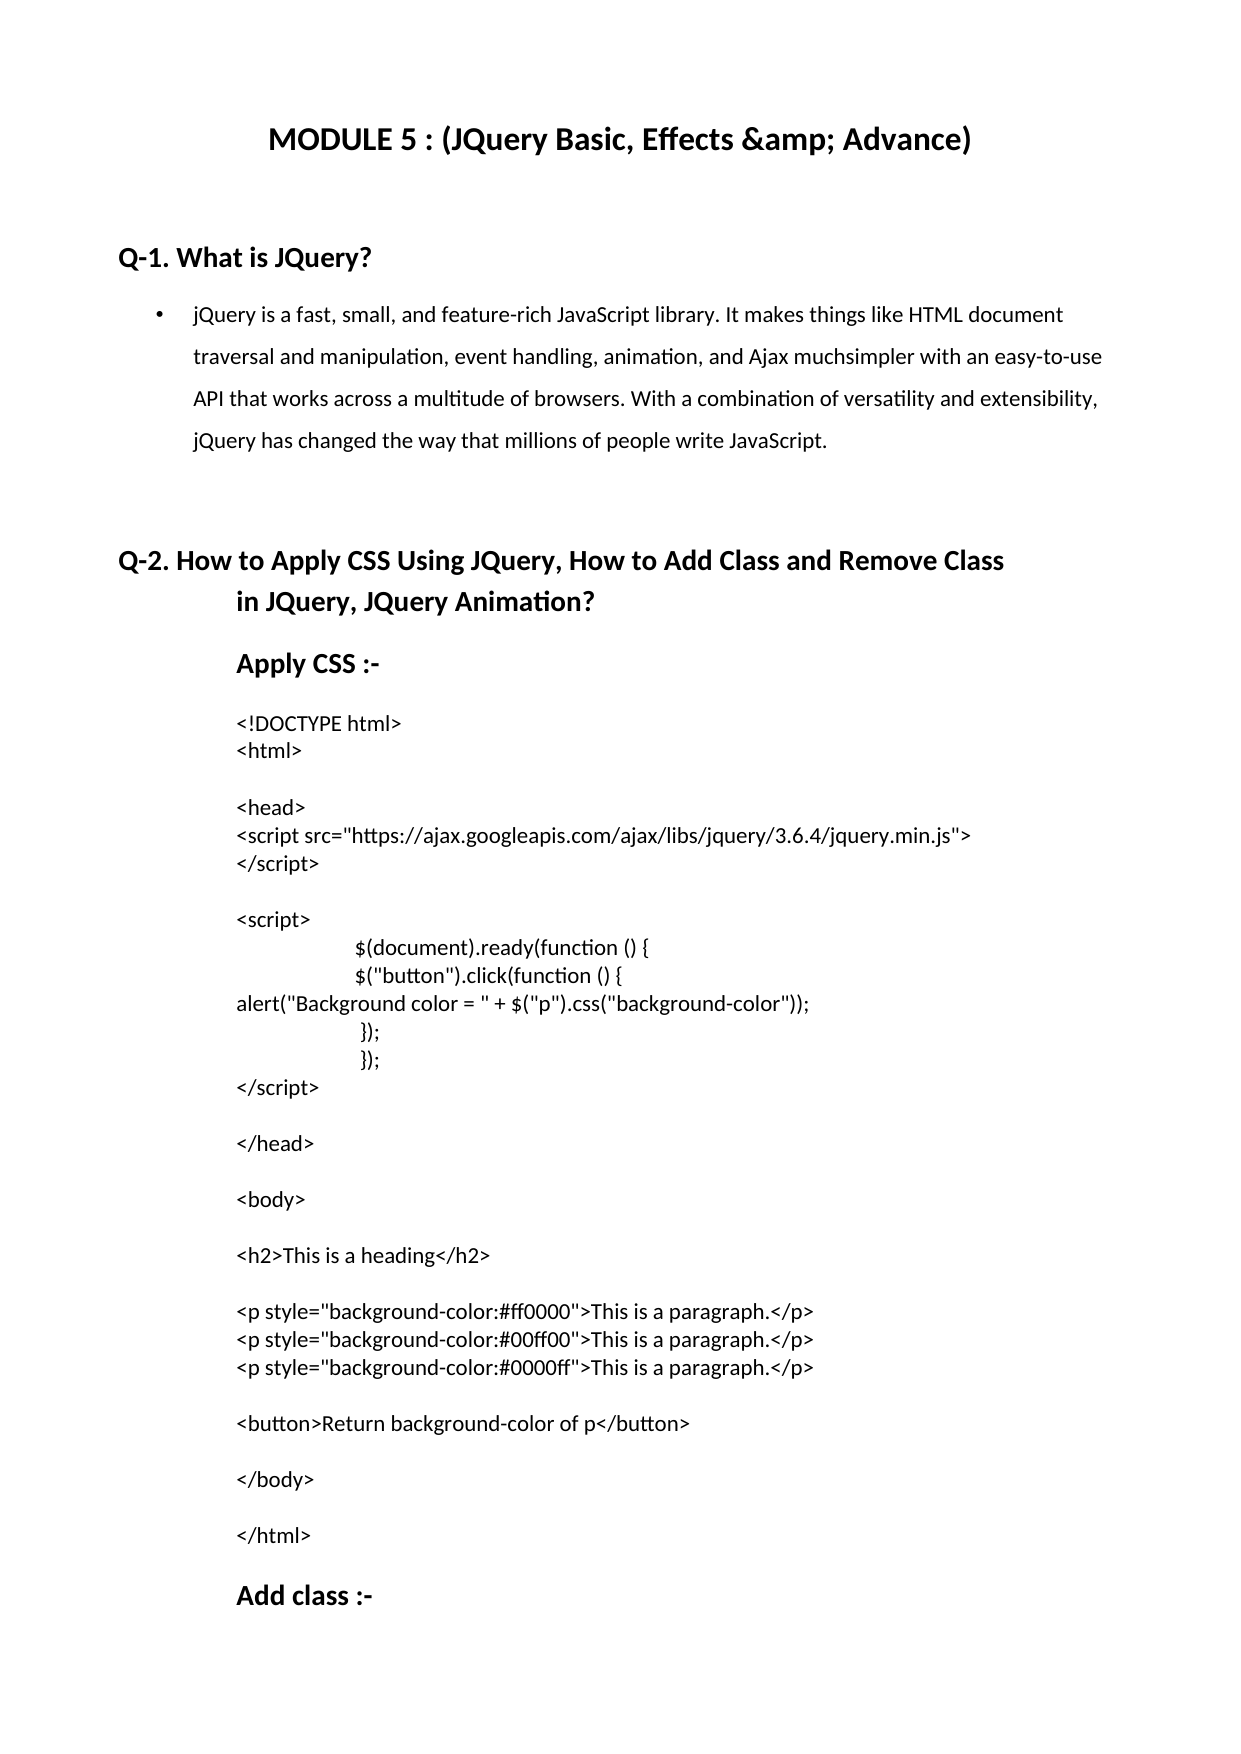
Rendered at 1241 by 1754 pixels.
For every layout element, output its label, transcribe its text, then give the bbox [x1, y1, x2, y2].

text <p style="background-color:#0000ff">This is a paragraph.</p> [118, 1353, 1122, 1381]
text }); [118, 1045, 1122, 1073]
text </script> [118, 1073, 1122, 1101]
text <html> [118, 737, 1122, 765]
text <script src="https://ajax.googleapis.com/ajax/libs/jquery/3.6.4/jquery.min.js"> </script> [118, 821, 1122, 877]
text $("button").click(function () { [118, 961, 1122, 989]
text MODULE 5 : (JQuery Basic, Effects &amp; Advance) [118, 118, 1122, 159]
text <p style="background-color:#ff0000">This is a paragraph.</p> [118, 1297, 1122, 1325]
text Add class :- [118, 1577, 1122, 1613]
text <p style="background-color:#00ff00">This is a paragraph.</p> [118, 1325, 1122, 1353]
text </head> [118, 1129, 1122, 1157]
text <script> [118, 905, 1122, 933]
text </html> [118, 1521, 1122, 1549]
text <h2>This is a heading</h2> [118, 1241, 1122, 1269]
text alert("Background color = " + $("p").css("background-color")); [118, 989, 1122, 1017]
text <!DOCTYPE html> [118, 709, 1122, 737]
text $(document).ready(function () { [118, 933, 1122, 961]
text </body> [118, 1465, 1122, 1493]
text Apply CSS :- [118, 645, 1122, 681]
text Q-2. How to Apply CSS Using JQuery, How to Add Class and Remove Class in JQuery, JQuery Animation? [118, 542, 1122, 619]
text <head> [118, 793, 1122, 821]
list jQuery is a fast, small, and feature-rich JavaScript library. It makes things like HTML document traversal and manipulation, event handling, animation, and Ajax muchsimpler with an easy-to-use API that works across a multitude of browsers. With a combination of versatility and extensibility, jQuery has changed the way that millions of people write JavaScript. [156, 301, 1122, 454]
text }); [118, 1017, 1122, 1045]
text <body> [118, 1185, 1122, 1213]
text Q-1. What is JQuery? [118, 239, 1122, 274]
text <button>Return background-color of p</button> [118, 1409, 1122, 1437]
